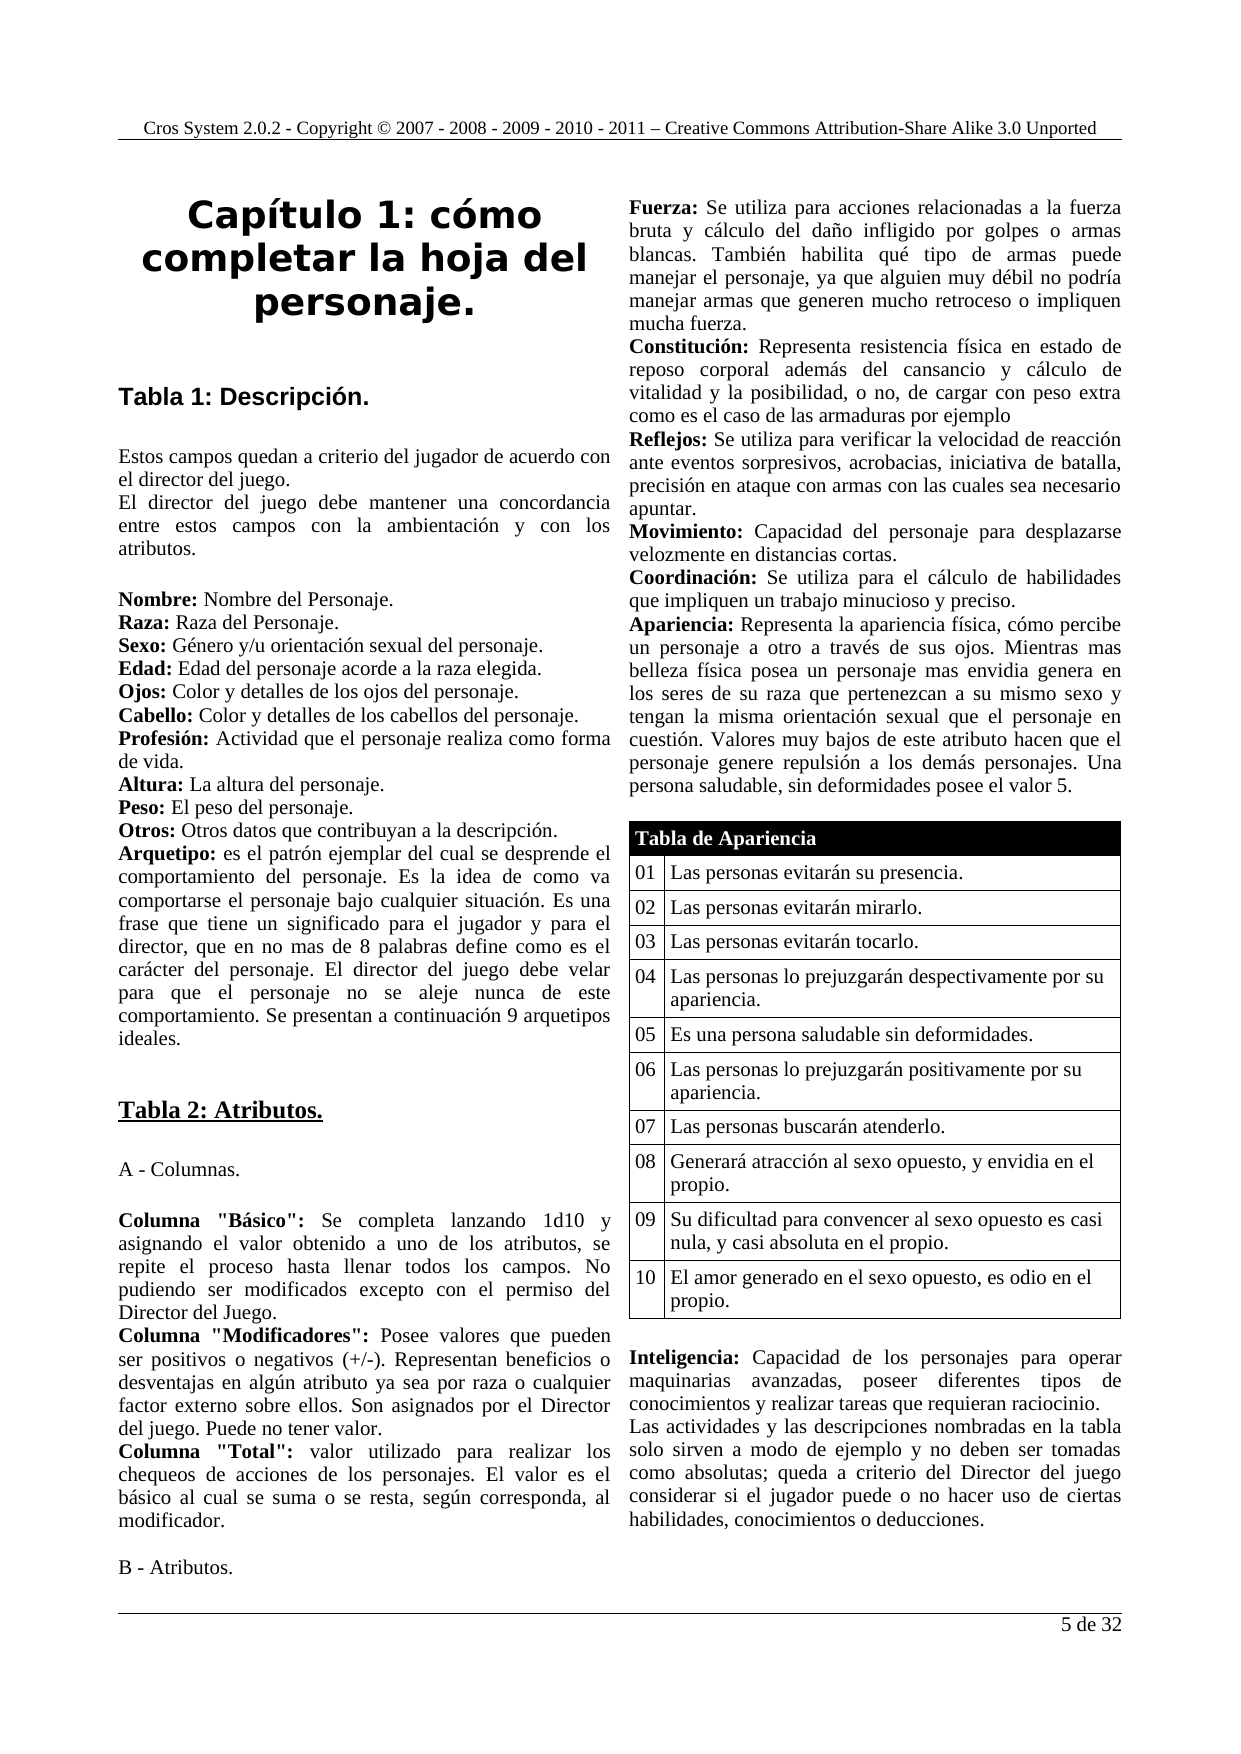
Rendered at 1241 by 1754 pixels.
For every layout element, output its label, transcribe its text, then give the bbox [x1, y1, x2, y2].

table_cell Es una persona saludable sin deformidades. [665, 1018, 1120, 1052]
text Constitución: Representa resistencia física en estado de reposo corporal además del cansancio y cálculo de vitalidad y la posibilidad, o no, de cargar con peso extra como es el caso de las armaduras por ejemplo [629, 335, 1122, 427]
text Columna "Modificadores": Posee valores que pueden ser positivos o negativos (+/-). Representan beneficios o desventajas en algún atributo ya sea por raza o cualquier factor externo sobre ellos. Son asignados por el Director del juego. Puede no tener valor. [118, 1324, 611, 1440]
table_cell 04 [630, 960, 664, 1017]
text Cabello: Color y detalles de los cabellos del personaje. [118, 703, 611, 727]
table_cell 08 [630, 1145, 664, 1202]
text Raza: Raza del Personaje. [118, 611, 611, 634]
table_cell Las personas evitarán mirarlo. [665, 891, 1120, 925]
table_cell 05 [630, 1018, 664, 1052]
subtitle Tabla 2: Atributos. [118, 1096, 611, 1124]
text Edad: Edad del personaje acorde a la raza elegida. [118, 657, 611, 680]
text Altura: La altura del personaje. [118, 773, 611, 796]
text Reflejos: Se utiliza para verificar la velocidad de reacción ante eventos sorpresivos, acrobacias, iniciativa de batalla, precisión en ataque con armas con las cuales sea necesario apuntar. [629, 427, 1122, 520]
table_cell Las personas lo prejuzgarán positivamente por su apariencia. [665, 1053, 1120, 1110]
table_cell Las personas evitarán su presencia. [665, 856, 1120, 890]
table_header Tabla de Apariencia [630, 822, 1120, 855]
table_cell Generará atracción al sexo opuesto, y envidia en el propio. [665, 1145, 1120, 1202]
text El director del juego debe mantener una concordancia entre estos campos con la ambientación y con los atributos. [118, 491, 611, 560]
table_cell 02 [630, 891, 664, 925]
text Coordinación: Se utiliza para el cálculo de habilidades que impliquen un trabajo minucioso y preciso. [629, 566, 1122, 612]
text Inteligencia: Capacidad de los personajes para operar maquinarias avanzadas, poseer diferentes tipos de conocimientos y realizar tareas que requieran raciocinio. [629, 1346, 1122, 1415]
table_cell 10 [630, 1261, 664, 1318]
text Estos campos quedan a criterio del jugador de acuerdo con el director del juego. [118, 444, 611, 491]
table_cell 06 [630, 1053, 664, 1110]
text Columna "Total": valor utilizado para realizar los chequeos de acciones de los personajes. El valor es el básico al cual se suma o se resta, según corresponda, al modificador. [118, 1440, 611, 1532]
subtitle Capítulo 1: cómo completar la hoja del personaje. [118, 193, 611, 324]
text Ojos: Color y detalles de los ojos del personaje. [118, 680, 611, 703]
table_cell Su dificultad para convencer al sexo opuesto es casi nula, y casi absoluta en el propio. [665, 1203, 1120, 1260]
text A - Columnas. [118, 1158, 611, 1181]
subtitle Tabla 1: Descripción. [118, 383, 611, 411]
text Arquetipo: es el patrón ejemplar del cual se desprende el comportamiento del personaje. Es la idea de como va comportarse el personaje bajo cualquier situación. Es una frase que tiene un significado para el jugador y para el director, que en no mas de 8 palabras define como es el carácter del personaje. El director del juego debe velar para que el personaje no se aleje nunca de este comportamiento. Se presentan a continuación 9 arquetipos ideales. [118, 842, 611, 1050]
table_cell Las personas lo prejuzgarán despectivamente por su apariencia. [665, 960, 1120, 1017]
text B - Atributos. [118, 1556, 611, 1579]
text Las actividades y las descripciones nombradas en la tabla solo sirven a modo de ejemplo y no deben ser tomadas como absolutas; queda a criterio del Director del juego considerar si el jugador puede o no hacer uso de ciertas habilidades, conocimientos o deducciones. [629, 1415, 1122, 1531]
text Sexo: Género y/u orientación sexual del personaje. [118, 634, 611, 657]
text Fuerza: Se utiliza para acciones relacionadas a la fuerza bruta y cálculo del daño infligido por golpes o armas blancas. También habilita qué tipo de armas puede manejar el personaje, ya que alguien muy débil no podría manejar armas que generen mucho retroceso o impliquen mucha fuerza. [629, 196, 1122, 335]
text Peso: El peso del personaje. [118, 796, 611, 819]
table_cell 03 [630, 926, 664, 959]
table_cell Las personas evitarán tocarlo. [665, 926, 1120, 959]
text Movimiento: Capacidad del personaje para desplazarse velozmente en distancias cortas. [629, 520, 1122, 566]
table_cell 09 [630, 1203, 664, 1260]
text Nombre: Nombre del Personaje. [118, 588, 611, 611]
table_cell 07 [630, 1111, 664, 1144]
text Profesión: Actividad que el personaje realiza como forma de vida. [118, 727, 611, 773]
table_cell Las personas buscarán atenderlo. [665, 1111, 1120, 1144]
table_cell 01 [630, 856, 664, 890]
text Columna "Básico": Se completa lanzando 1d10 y asignando el valor obtenido a uno de los atributos, se repite el proceso hasta llenar todos los campos. No pudiendo ser modificados excepto con el permiso del Director del Juego. [118, 1209, 611, 1324]
text Otros: Otros datos que contribuyan a la descripción. [118, 819, 611, 842]
text Apariencia: Representa la apariencia física, cómo percibe un personaje a otro a través de sus ojos. Mientras mas belleza física posea un personaje mas envidia genera en los seres de su raza que pertenezcan a su mismo sexo y tengan la misma orientación sexual que el personaje en cuestión. Valores muy bajos de este atributo hacen que el personaje genere repulsión a los demás personajes. Una persona saludable, sin deformidades posee el valor 5. [629, 612, 1122, 797]
table_cell El amor generado en el sexo opuesto, es odio en el propio. [665, 1261, 1120, 1318]
